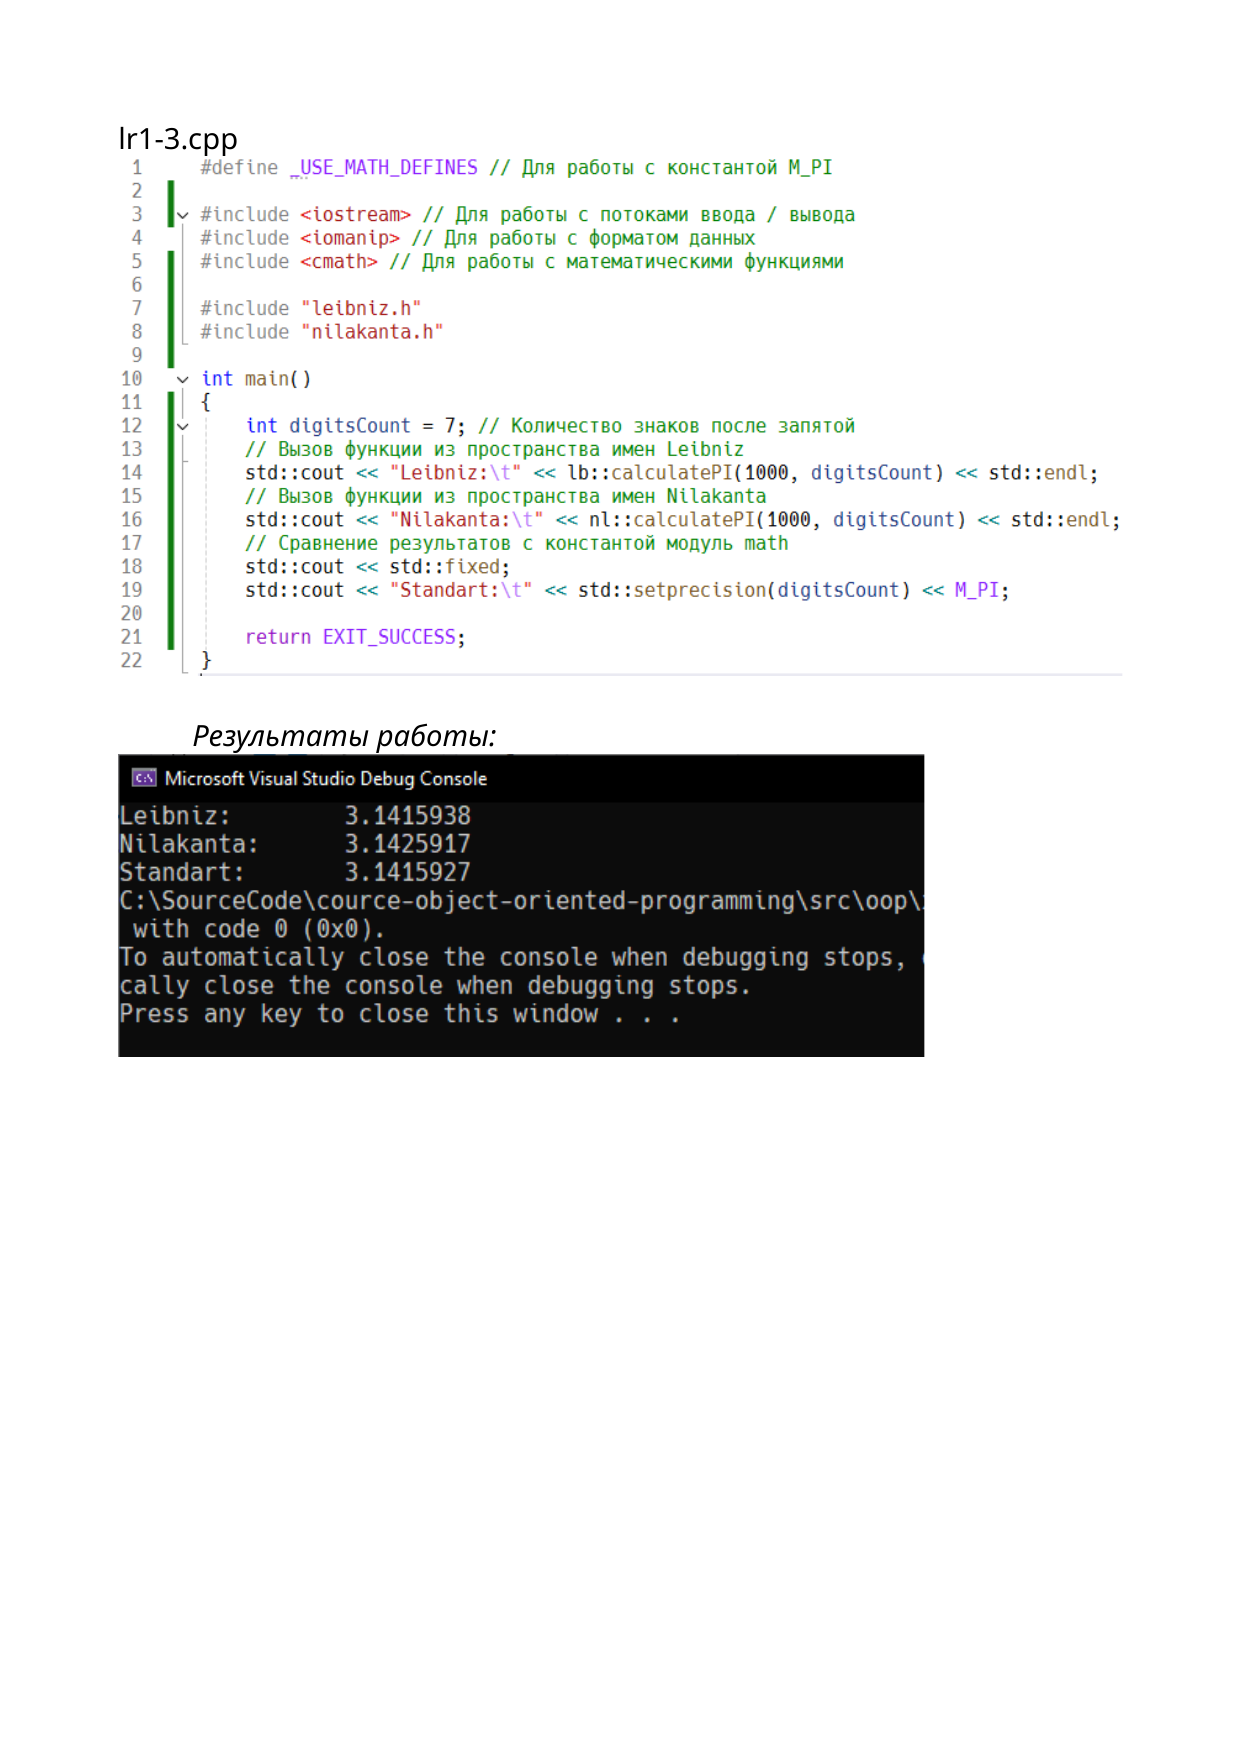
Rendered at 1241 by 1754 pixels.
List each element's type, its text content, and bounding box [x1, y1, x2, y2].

picture [118, 754, 925, 1057]
text Результаты работы: [118, 715, 1122, 755]
picture [118, 157, 1123, 676]
text lr1-3.cpp [118, 118, 1122, 157]
